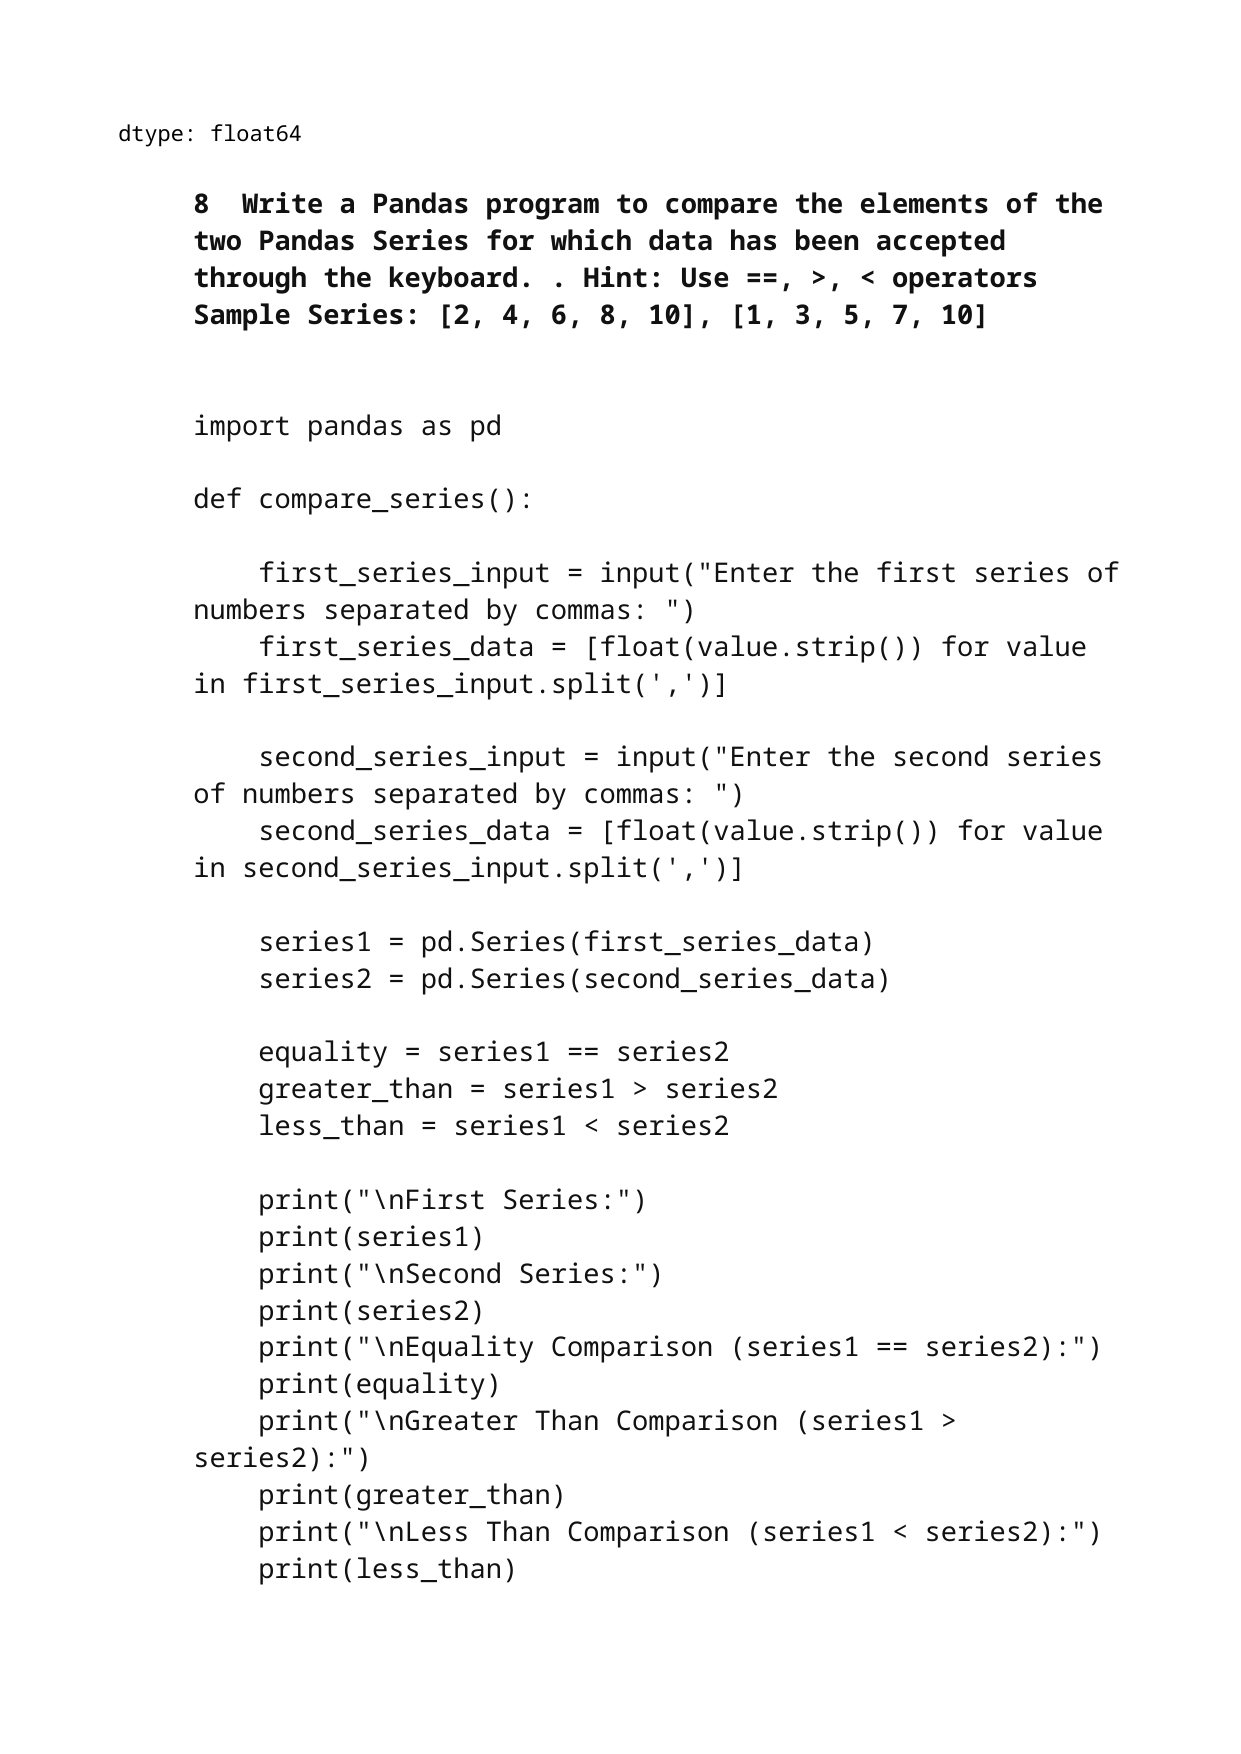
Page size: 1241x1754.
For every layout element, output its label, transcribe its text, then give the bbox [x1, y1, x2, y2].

list series1 = pd.Series(first_series_data) [193, 922, 1122, 959]
list print(series2) [193, 1291, 1122, 1328]
list print(less_than) [193, 1549, 1122, 1586]
list print("\nEquality Comparison (series1 == series2):") [193, 1328, 1122, 1365]
list less_than = series1 < series2 [193, 1107, 1122, 1143]
list print("\nSecond Series:") [193, 1254, 1122, 1291]
list print("\nGreater Than Comparison (series1 > series2):") [193, 1402, 1122, 1475]
list def compare_series(): [193, 480, 1122, 517]
text dtype: float64 [118, 118, 1122, 148]
list equality = series1 == series2 [193, 1033, 1122, 1070]
list print("\nLess Than Comparison (series1 < series2):") [193, 1512, 1122, 1549]
list first_series_data = [float(value.strip()) for value in first_series_input.split(',')] [193, 627, 1122, 701]
list first_series_input = input("Enter the first series of numbers separated by commas: ") [193, 553, 1122, 627]
list print(series1) [193, 1217, 1122, 1254]
list greater_than = series1 > series2 [193, 1070, 1122, 1107]
list second_series_input = input("Enter the second series of numbers separated by commas: ") [193, 738, 1122, 812]
list 8 Write a Pandas program to compare the elements of the two Pandas Series for which data has been accepted through the keyboard. . Hint: Use ==, >, < operators [156, 185, 1122, 295]
list series2 = pd.Series(second_series_data) [193, 959, 1122, 996]
list print("\nFirst Series:") [193, 1180, 1122, 1217]
list import pandas as pd [193, 406, 1122, 443]
list second_series_data = [float(value.strip()) for value in second_series_input.split(',')] [193, 812, 1122, 885]
list print(greater_than) [193, 1475, 1122, 1512]
list Sample Series: [2, 4, 6, 8, 10], [1, 3, 5, 7, 10] [193, 295, 1122, 332]
list print(equality) [193, 1365, 1122, 1402]
